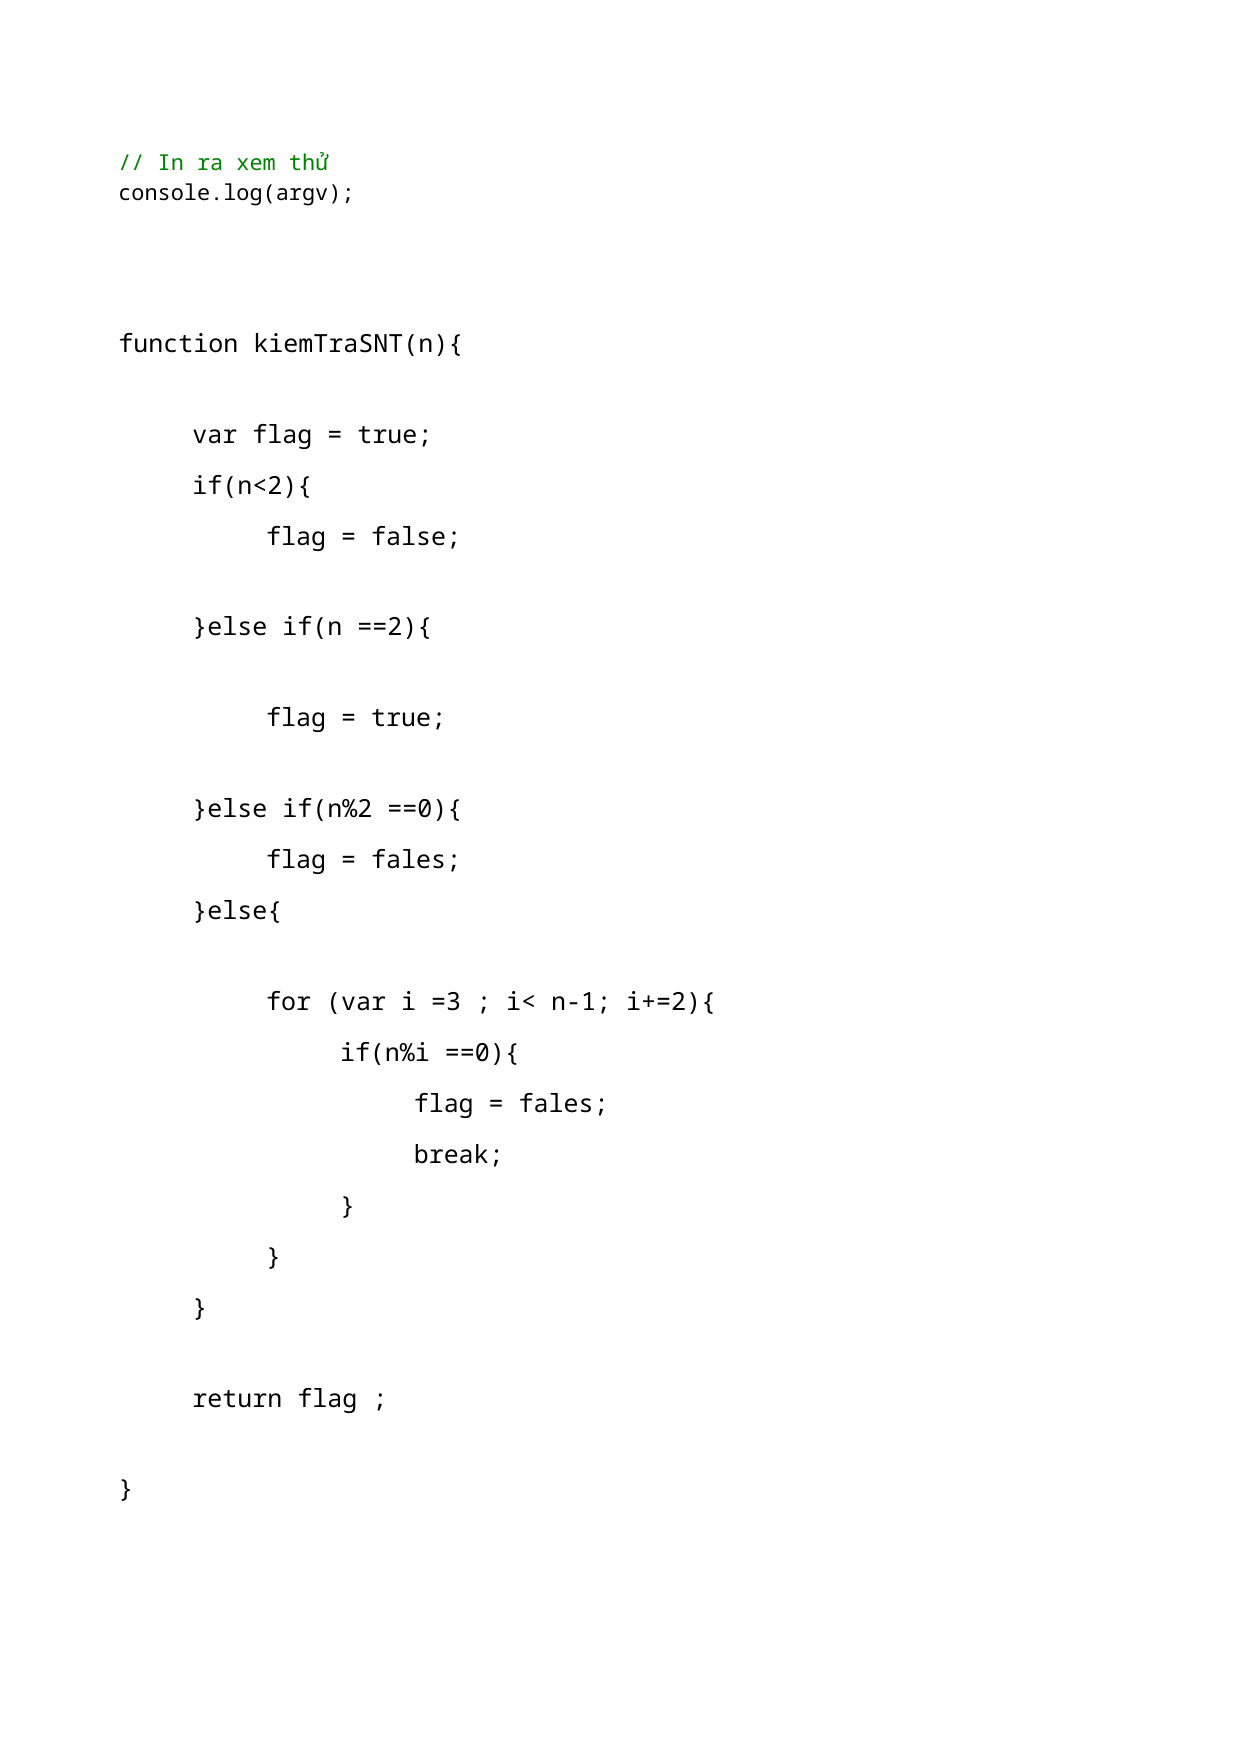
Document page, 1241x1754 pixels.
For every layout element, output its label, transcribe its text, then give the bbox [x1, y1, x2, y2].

text break; [118, 1136, 1122, 1171]
text } [118, 1238, 1122, 1273]
text function kiemTraSNT(n){ [118, 326, 1122, 359]
text } [118, 1471, 1122, 1505]
text if(n<2){ [118, 467, 1122, 501]
text flag = false; [118, 518, 1122, 552]
text }else if(n%2 ==0){ [118, 791, 1122, 824]
text } [118, 1187, 1122, 1222]
text if(n%i ==0){ [118, 1034, 1122, 1068]
text }else{ [118, 893, 1122, 927]
text console.log(argv); [118, 177, 1122, 206]
text for (var i =3 ; i< n-1; i+=2){ [118, 983, 1122, 1017]
text // In ra xem thử [118, 147, 1122, 177]
text flag = true; [118, 700, 1122, 734]
text flag = fales; [118, 842, 1122, 876]
text return flag ; [118, 1380, 1122, 1414]
text flag = fales; [118, 1085, 1122, 1119]
text }else if(n ==2){ [118, 609, 1122, 643]
text var flag = true; [118, 416, 1122, 450]
text } [118, 1289, 1122, 1324]
